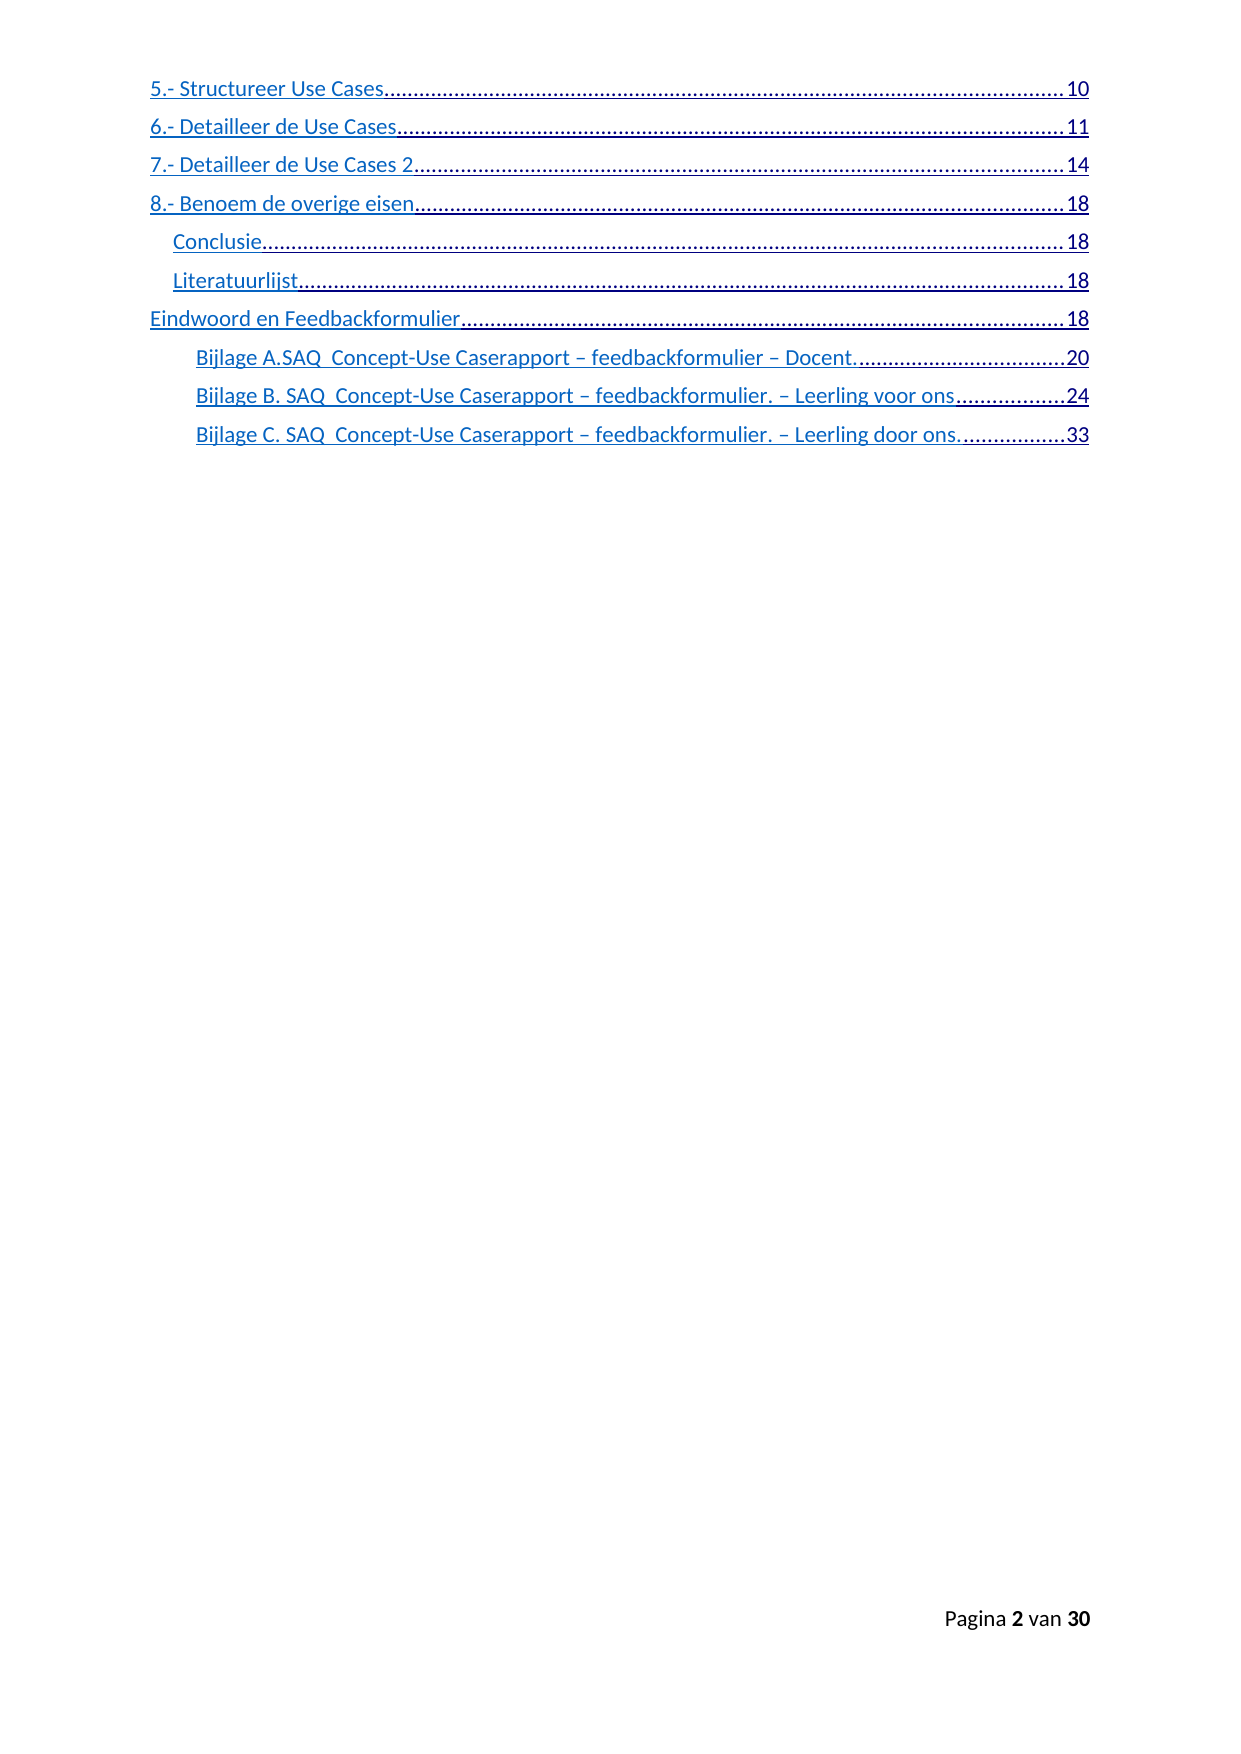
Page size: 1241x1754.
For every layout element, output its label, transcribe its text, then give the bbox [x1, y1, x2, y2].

text 6.- Detailleer de Use Cases 11 [150, 112, 1090, 140]
text Literatuurlijst 18 [173, 266, 1090, 294]
text Eindwoord en Feedbackformulier 18 [150, 304, 1090, 332]
text Bijlage B. SAQ Concept-Use Caserapport – feedbackformulier. – Leerling voor ons 24 [196, 381, 1090, 409]
text 7.- Detailleer de Use Cases 2 14 [150, 151, 1090, 179]
text Bijlage C. SAQ Concept-Use Caserapport – feedbackformulier. – Leerling door ons. 33 [196, 420, 1090, 448]
text 8.- Benoem de overige eisen 18 [150, 189, 1090, 217]
text 5.- Structureer Use Cases 10 [150, 74, 1090, 102]
text Conclusie 18 [173, 227, 1090, 256]
text Bijlage A. SAQ Concept-Use Caserapport – feedbackformulier – Docent. 20 [196, 343, 1090, 371]
